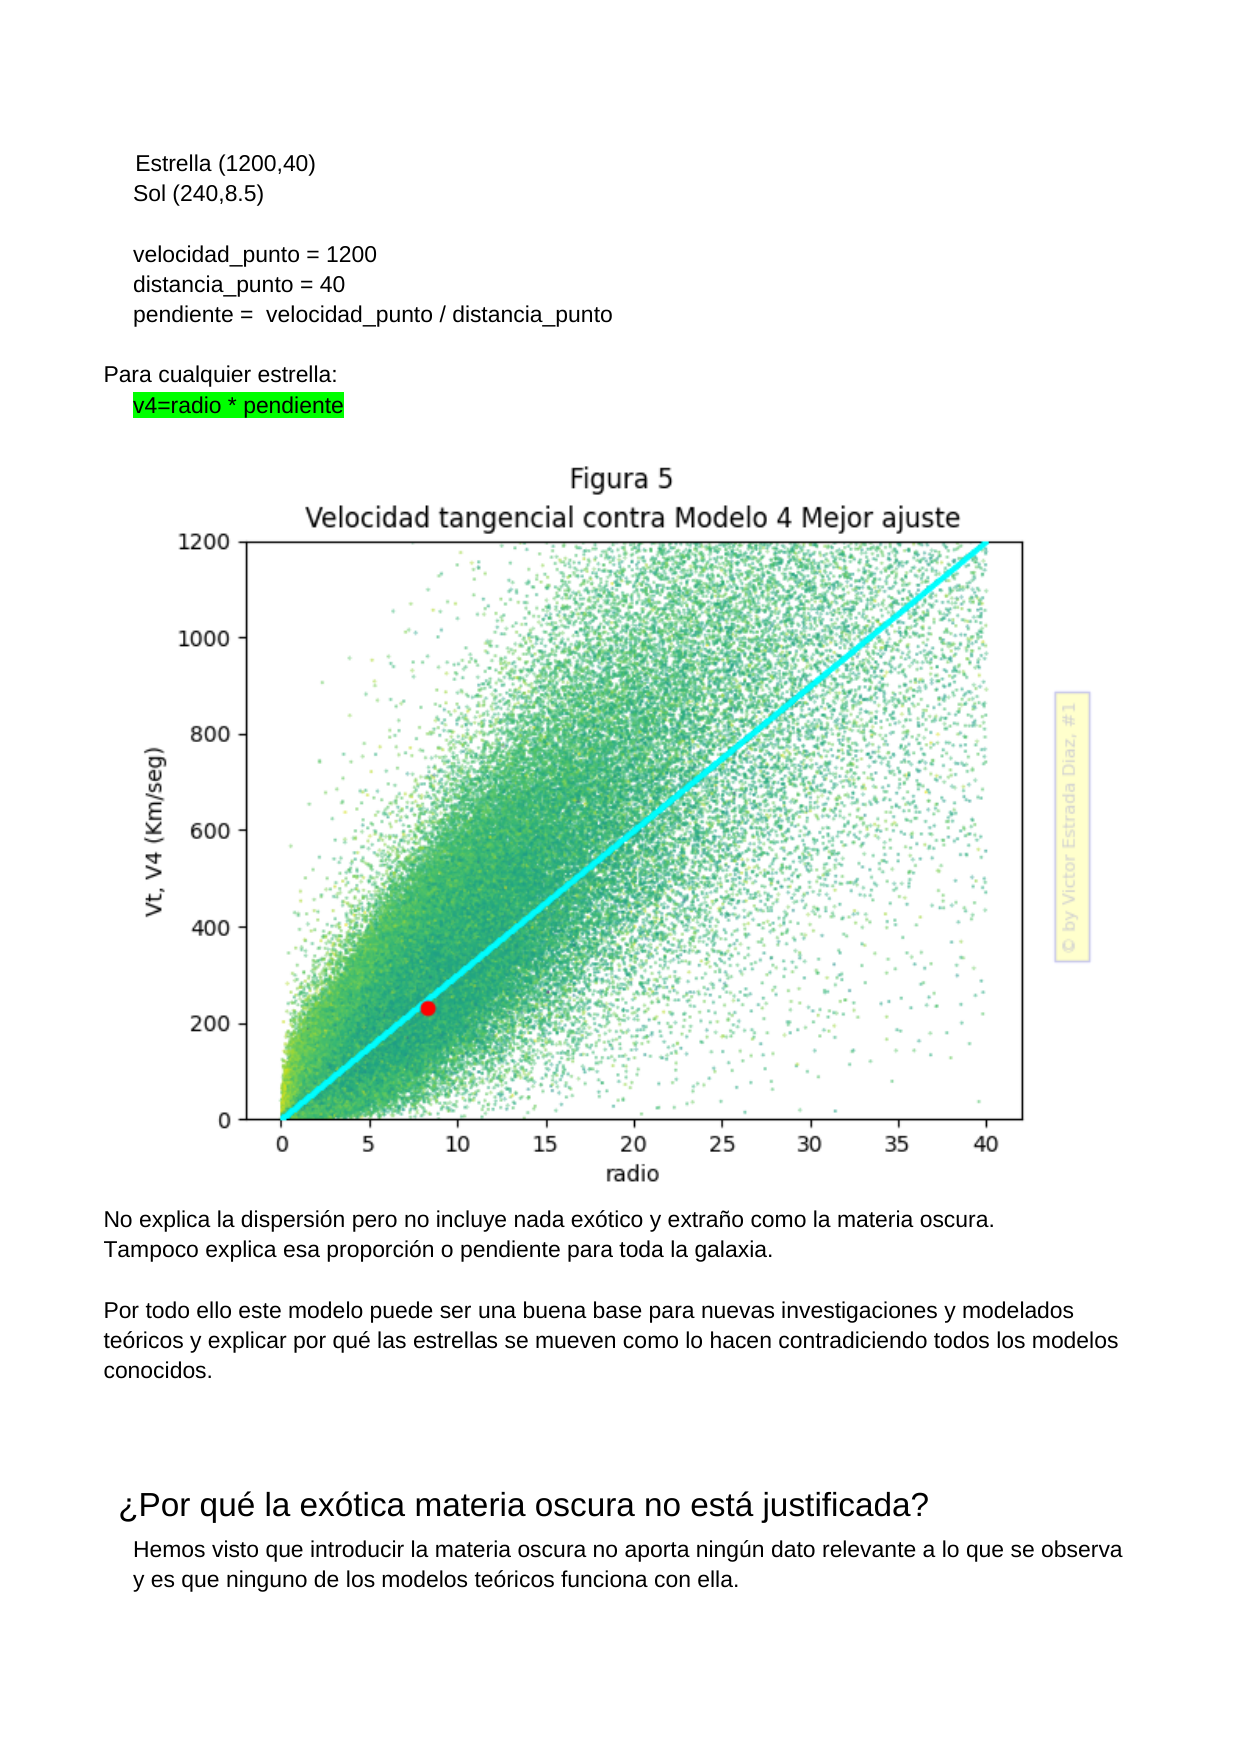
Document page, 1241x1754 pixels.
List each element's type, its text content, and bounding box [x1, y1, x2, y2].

text No explica la dispersión pero no incluye nada exótico y extraño como la materia oscura. [103, 1206, 1139, 1232]
subtitle ¿Por qué la exótica materia oscura no está justificada? [118, 1485, 1139, 1523]
text pendiente = velocidad_punto / distancia_punto [103, 301, 1139, 327]
text v4=radio * pendiente [103, 392, 1139, 418]
text velocidad_punto = 1200 [103, 241, 1139, 267]
text Para cualquier estrella: [103, 361, 1139, 388]
text distancia_punto = 40 [103, 271, 1139, 297]
text Tampoco explica esa proporción o pendiente para toda la galaxia. [103, 1236, 1139, 1262]
text Hemos visto que introducir la materia oscura no aporta ningún dato relevante a lo que se observa y es que ninguno de los modelos teóricos funciona con ella. [133, 1536, 1139, 1593]
text Estrella (1200,40) [103, 150, 1139, 176]
text Sol (240,8.5) [103, 180, 1139, 207]
text Por todo ello este modelo puede ser una buena base para nuevas investigaciones y modelados teóricos y explicar por qué las estrellas se mueven como lo hacen contradiciendo todos los modelos conocidos. [103, 1297, 1139, 1383]
picture [121, 452, 1122, 1202]
